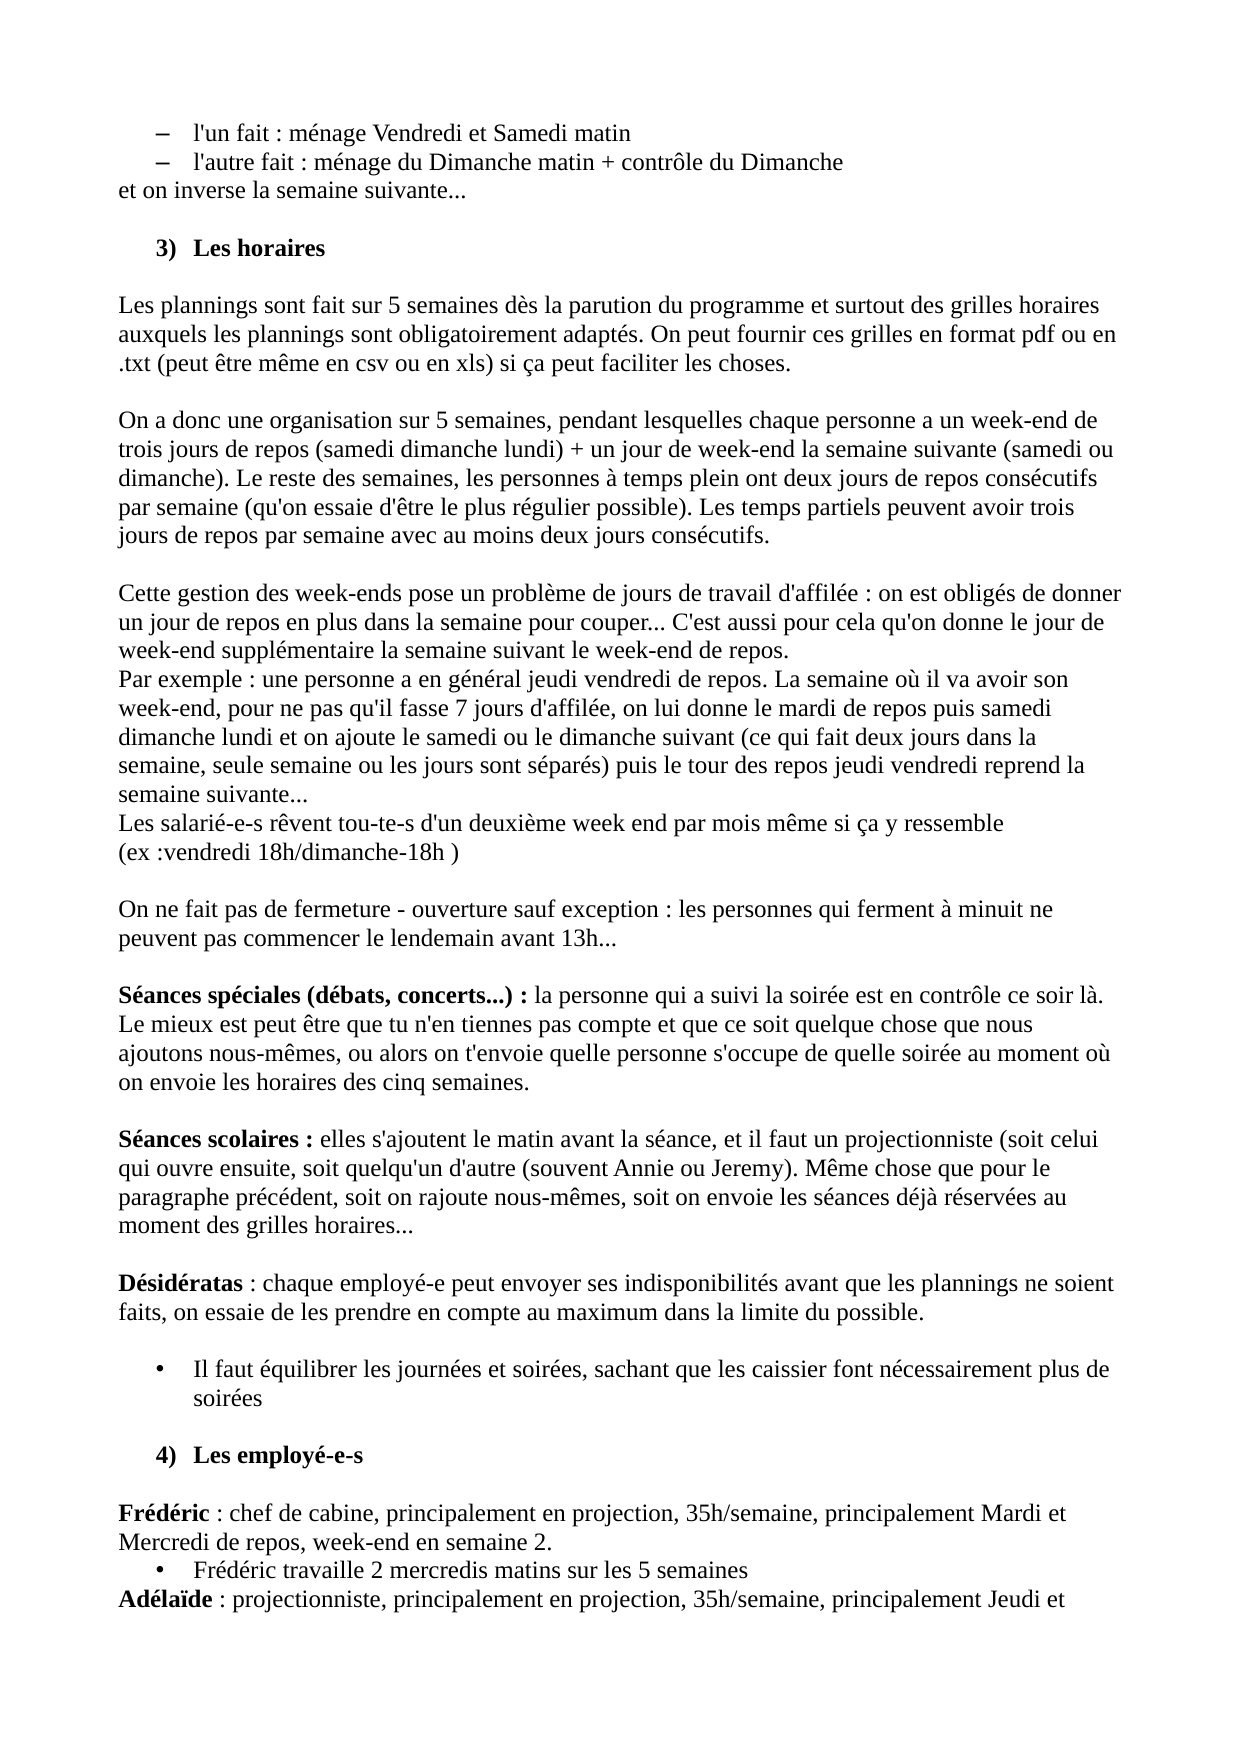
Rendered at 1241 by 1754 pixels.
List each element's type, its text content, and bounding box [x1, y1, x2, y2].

text Par exemple : une personne a en général jeudi vendredi de repos. La semaine où il va avoir son week-end, pour ne pas qu'il fasse 7 jours d'affilée, on lui donne le mardi de repos puis samedi dimanche lundi et on ajoute le samedi ou le dimanche suivant (ce qui fait deux jours dans la semaine, seule semaine ou les jours sont séparés) puis le tour des repos jeudi vendredi reprend la semaine suivante... [118, 664, 1122, 808]
text Désidératas : chaque employé-e peut envoyer ses indisponibilités avant que les plannings ne soient faits, on essaie de les prendre en compte au maximum dans la limite du possible. [118, 1268, 1122, 1326]
list Il faut équilibrer les journées et soirées, sachant que les caissier font nécessairement plus de soirées [156, 1354, 1122, 1412]
list l'autre fait : ménage du Dimanche matin + contrôle du Dimanche [156, 147, 1122, 176]
text Frédéric : chef de cabine, principalement en projection, 35h/semaine, principalement Mardi et Mercredi de repos, week-end en semaine 2. [118, 1498, 1122, 1556]
list Les horaires [156, 233, 1122, 262]
text Cette gestion des week-ends pose un problème de jours de travail d'affilée : on est obligés de donner un jour de repos en plus dans la semaine pour couper... C'est aussi pour cela qu'on donne le jour de week-end supplémentaire la semaine suivant le week-end de repos. [118, 578, 1122, 664]
text Les plannings sont fait sur 5 semaines dès la parution du programme et surtout des grilles horaires auxquels les plannings sont obligatoirement adaptés. On peut fournir ces grilles en format pdf ou en .txt (peut être même en csv ou en xls) si ça peut faciliter les choses. [118, 291, 1122, 377]
text On a donc une organisation sur 5 semaines, pendant lesquelles chaque personne a un week-end de trois jours de repos (samedi dimanche lundi) + un jour de week-end la semaine suivante (samedi ou dimanche). Le reste des semaines, les personnes à temps plein ont deux jours de repos consécutifs par semaine (qu'on essaie d'être le plus régulier possible). Les temps partiels peuvent avoir trois jours de repos par semaine avec au moins deux jours consécutifs. [118, 406, 1122, 549]
text On ne fait pas de fermeture - ouverture sauf exception : les personnes qui ferment à minuit ne peuvent pas commencer le lendemain avant 13h... [118, 894, 1122, 952]
text Séances spéciales (débats, concerts...) : la personne qui a suivi la soirée est en contrôle ce soir là. Le mieux est peut être que tu n'en tiennes pas compte et que ce soit quelque chose que nous ajoutons nous-mêmes, ou alors on t'envoie quelle personne s'occupe de quelle soirée au moment où on envoie les horaires des cinq semaines. [118, 981, 1122, 1096]
text Séances scolaires : elles s'ajoutent le matin avant la séance, et il faut un projectionniste (soit celui qui ouvre ensuite, soit quelqu'un d'autre (souvent Annie ou Jeremy). Même chose que pour le paragraphe précédent, soit on rajoute nous-mêmes, soit on envoie les séances déjà réservées au moment des grilles horaires... [118, 1124, 1122, 1239]
list Frédéric travaille 2 mercredis matins sur les 5 semaines [156, 1556, 1122, 1584]
text Les salarié-e-s rêvent tou-te-s d'un deuxième week end par mois même si ça y ressemble (ex :vendredi 18h/dimanche-18h ) [118, 808, 1122, 866]
text et on inverse la semaine suivante... [118, 176, 1122, 204]
list l'un fait : ménage Vendredi et Samedi matin [156, 118, 1122, 147]
list Les employé-e-s [156, 1441, 1122, 1469]
text Adélaïde : projectionniste, principalement en projection, 35h/semaine, principalement Jeudi et [118, 1584, 1122, 1613]
